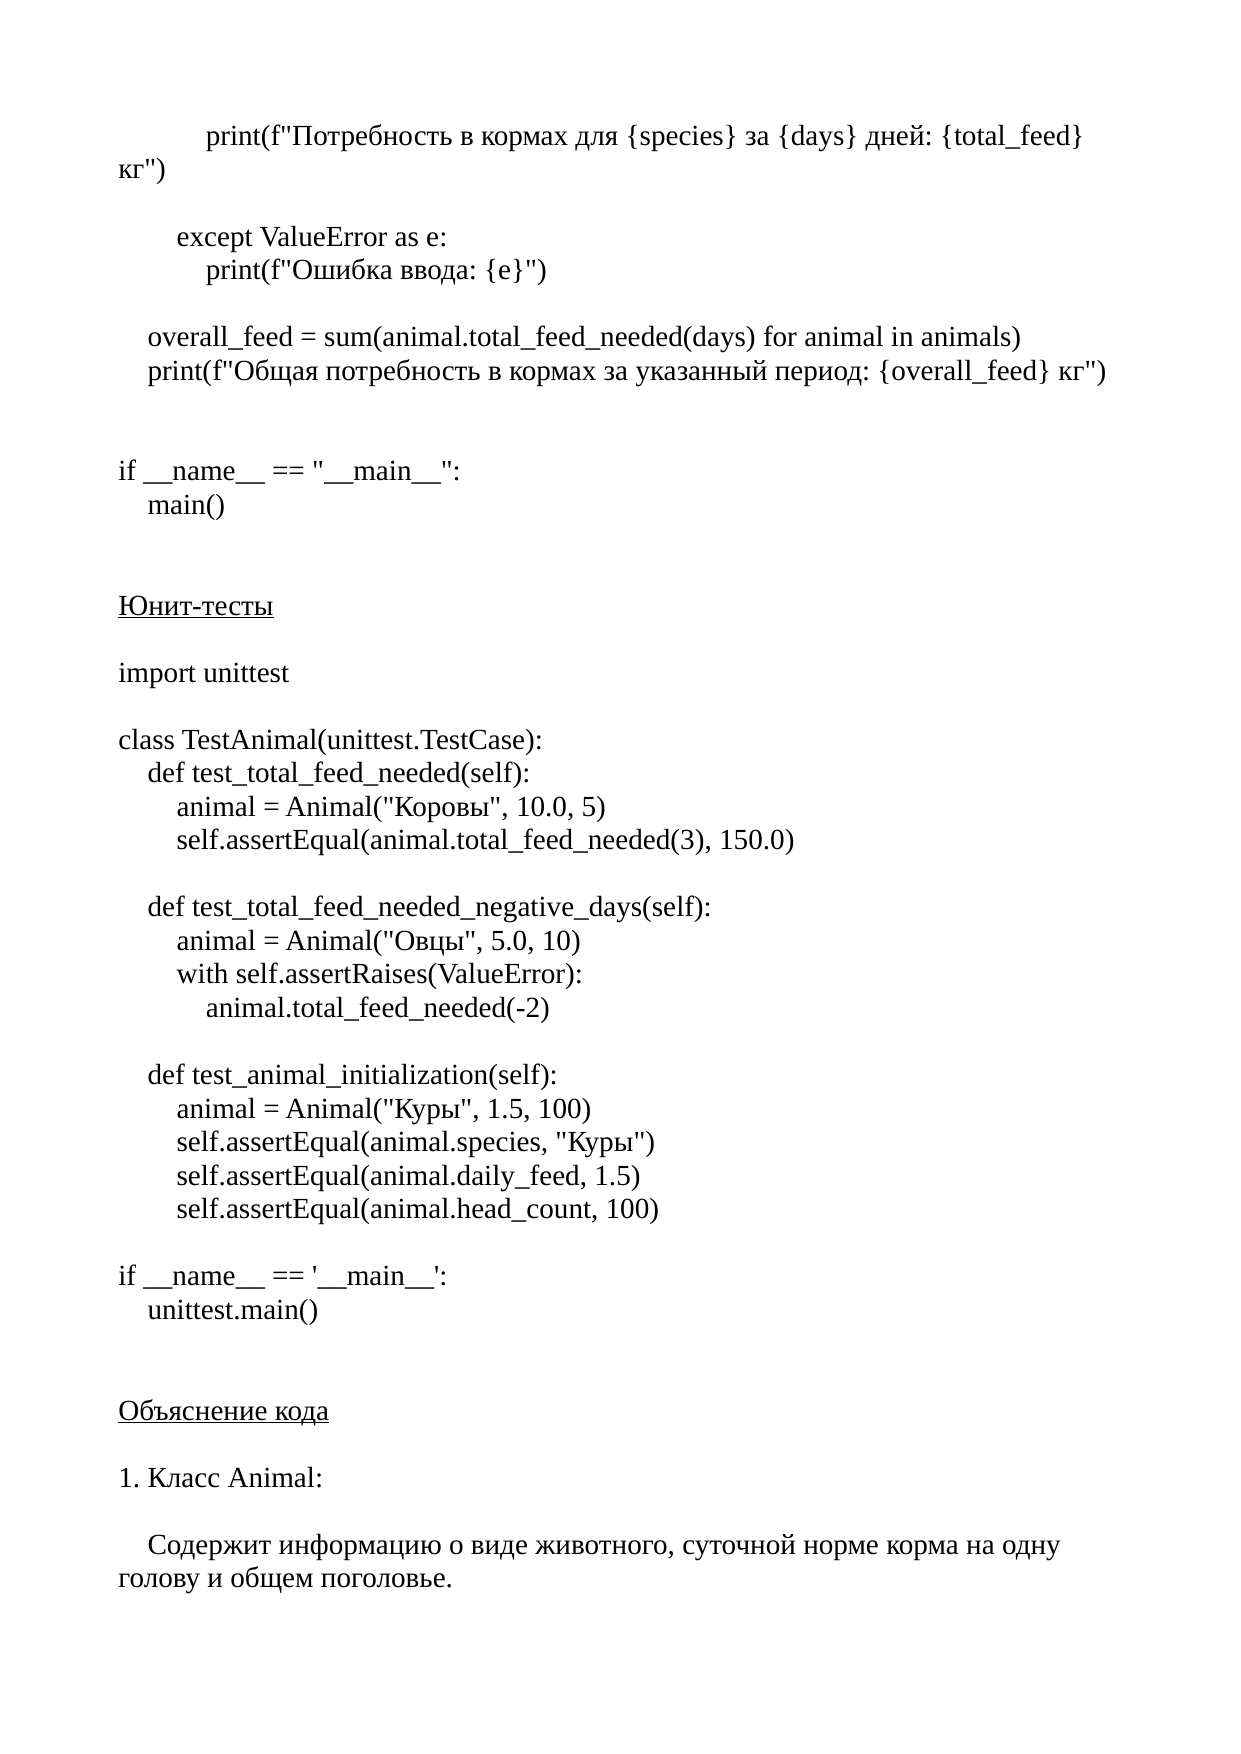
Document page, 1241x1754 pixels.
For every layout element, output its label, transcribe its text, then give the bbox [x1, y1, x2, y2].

text print(f"Потребность в кормах для {species} за {days} дней: {total_feed} кг") [118, 118, 1122, 185]
text import unittest [118, 655, 1122, 688]
text animal = Animal("Куры", 1.5, 100) [118, 1091, 1122, 1124]
text if __name__ == '__main__': [118, 1258, 1122, 1292]
text 1. Класс Animal: [118, 1460, 1122, 1493]
text Юнит-тесты [118, 588, 1122, 621]
text animal = Animal("Овцы", 5.0, 10) [118, 923, 1122, 957]
text with self.assertRaises(ValueError): [118, 957, 1122, 990]
text Объяснение кода [118, 1393, 1122, 1426]
text animal.total_feed_needed(-2) [118, 990, 1122, 1024]
text def test_total_feed_needed_negative_days(self): [118, 889, 1122, 923]
text print(f"Общая потребность в кормах за указанный период: {overall_feed} кг") [118, 353, 1122, 386]
text animal = Animal("Коровы", 10.0, 5) [118, 789, 1122, 822]
text print(f"Ошибка ввода: {e}") [118, 252, 1122, 286]
text main() [118, 487, 1122, 521]
text Содержит информацию о виде животного, суточной норме корма на одну голову и общем поголовье. [118, 1527, 1122, 1594]
text def test_animal_initialization(self): [118, 1057, 1122, 1091]
text unittest.main() [118, 1292, 1122, 1326]
text self.assertEqual(animal.total_feed_needed(3), 150.0) [118, 822, 1122, 856]
text self.assertEqual(animal.head_count, 100) [118, 1191, 1122, 1225]
text if __name__ == "__main__": [118, 453, 1122, 487]
text except ValueError as e: [118, 219, 1122, 252]
text def test_total_feed_needed(self): [118, 755, 1122, 789]
text self.assertEqual(animal.daily_feed, 1.5) [118, 1158, 1122, 1191]
text self.assertEqual(animal.species, "Куры") [118, 1124, 1122, 1158]
text overall_feed = sum(animal.total_feed_needed(days) for animal in animals) [118, 319, 1122, 353]
text class TestAnimal(unittest.TestCase): [118, 722, 1122, 755]
